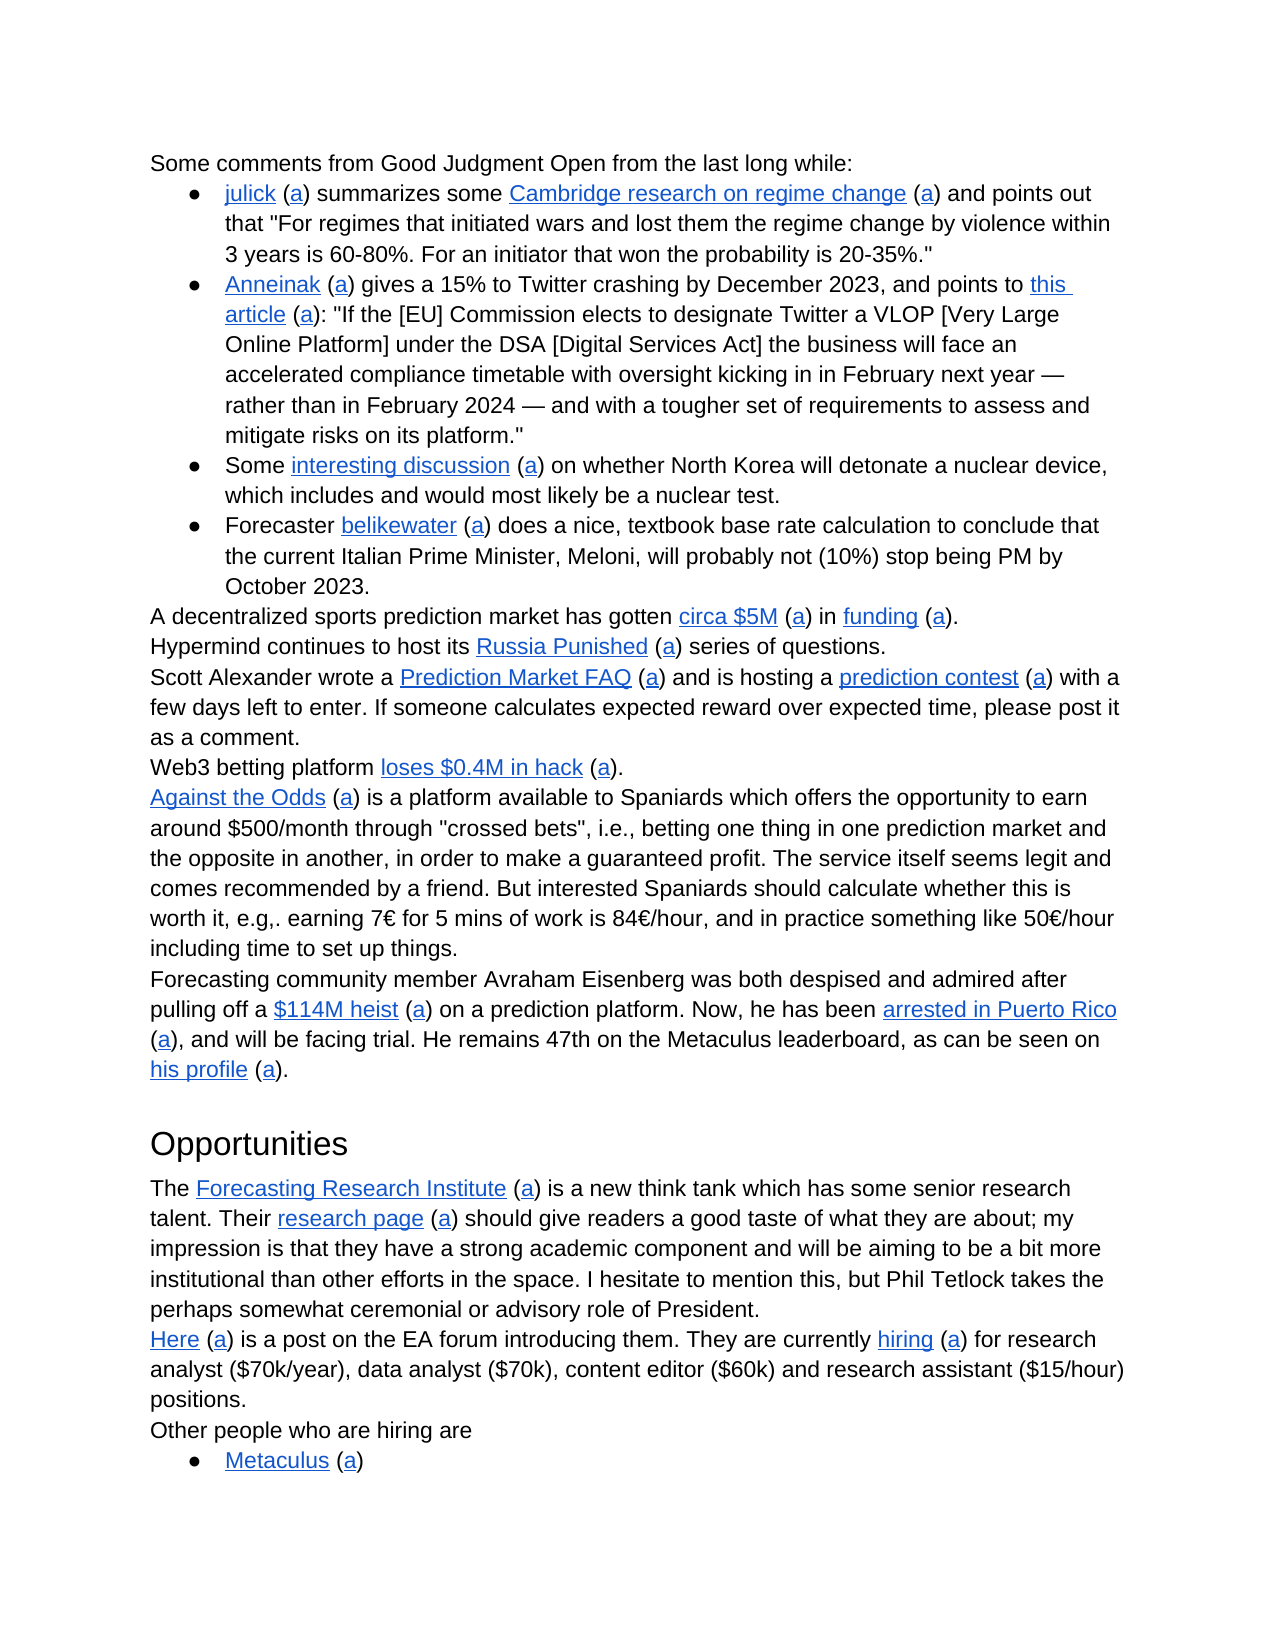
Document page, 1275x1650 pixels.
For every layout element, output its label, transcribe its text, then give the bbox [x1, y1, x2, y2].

text Other people who are hiring are [150, 1417, 1125, 1443]
text The Forecasting Research Institute (a) is a new think tank which has some senior research talent. Their research page (a) should give readers a good taste of what they are about; my impression is that they have a strong academic component and will be aiming to be a bit more institutional than other efforts in the space. I hesitate to mention this, but Phil Tetlock takes the perhaps somewhat ceremonial or advisory role of President. [150, 1175, 1125, 1322]
text Against the Odds (a) is a platform available to Spaniards which offers the opportunity to earn around $500/month through "crossed bets", i.e., betting one thing in one prediction market and the opposite in another, in order to make a guaranteed profit. The service itself seems legit and comes recommended by a friend. But interested Spaniards should calculate whether this is worth it, e.g,. earning 7€ for 5 mins of work is 84€/hour, and in practice something like 50€/hour including time to set up things. [150, 784, 1125, 962]
text Scott Alexander wrote a Prediction Market FAQ (a) and is hosting a prediction contest (a) with a few days left to enter. If someone calculates expected reward over expected time, please post it as a comment. [150, 663, 1125, 750]
list Metaculus (a) [187, 1447, 1125, 1473]
text Hypermind continues to host its Russia Punished (a) series of questions. [150, 633, 1125, 660]
list Forecaster belikewater (a) does a nice, textbook base rate calculation to conclude that the current Italian Prime Minister, Meloni, will probably not (10%) stop being PM by October 2023. [187, 512, 1125, 599]
text Here (a) is a post on the EA forum introducing them. They are currently hiring (a) for research analyst ($70k/year), data analyst ($70k), content editor ($60k) and research assistant ($15/hour) positions. [150, 1326, 1125, 1413]
list Anneinak (a) gives a 15% to Twitter crashing by December 2023, and points to this article (a): "If the [EU] Commission elects to designate Twitter a VLOP [Very Large Online Platform] under the DSA [Digital Services Act] the business will face an accelerated compliance timetable with oversight kicking in in February next year — rather than in February 2024 — and with a tougher set of requirements to assess and mitigate risks on its platform." [187, 271, 1125, 448]
text Some comments from Good Judgment Open from the last long while: [150, 150, 1125, 176]
text Forecasting community member Avraham Eisenberg was both despised and admired after pulling off a $114M heist (a) on a prediction platform. Now, he has been arrested in Puerto Rico (a), and will be facing trial. He remains 47th on the Metaculus leaderboard, as can be seen on his profile (a). [150, 966, 1125, 1083]
text A decentralized sports prediction market has gotten circa $5M (a) in funding (a). [150, 603, 1125, 629]
list Some interesting discussion (a) on whether North Korea will detonate a nuclear device, which includes and would most likely be a nuclear test. [187, 452, 1125, 509]
text Web3 betting platform loses $0.4M in hack (a). [150, 754, 1125, 781]
subtitle Opportunities [150, 1124, 1125, 1162]
list julick (a) summarizes some Cambridge research on regime change (a) and points out that "For regimes that initiated wars and lost them the regime change by violence within 3 years is 60-80%. For an initiator that won the probability is 20-35%." [187, 180, 1125, 267]
